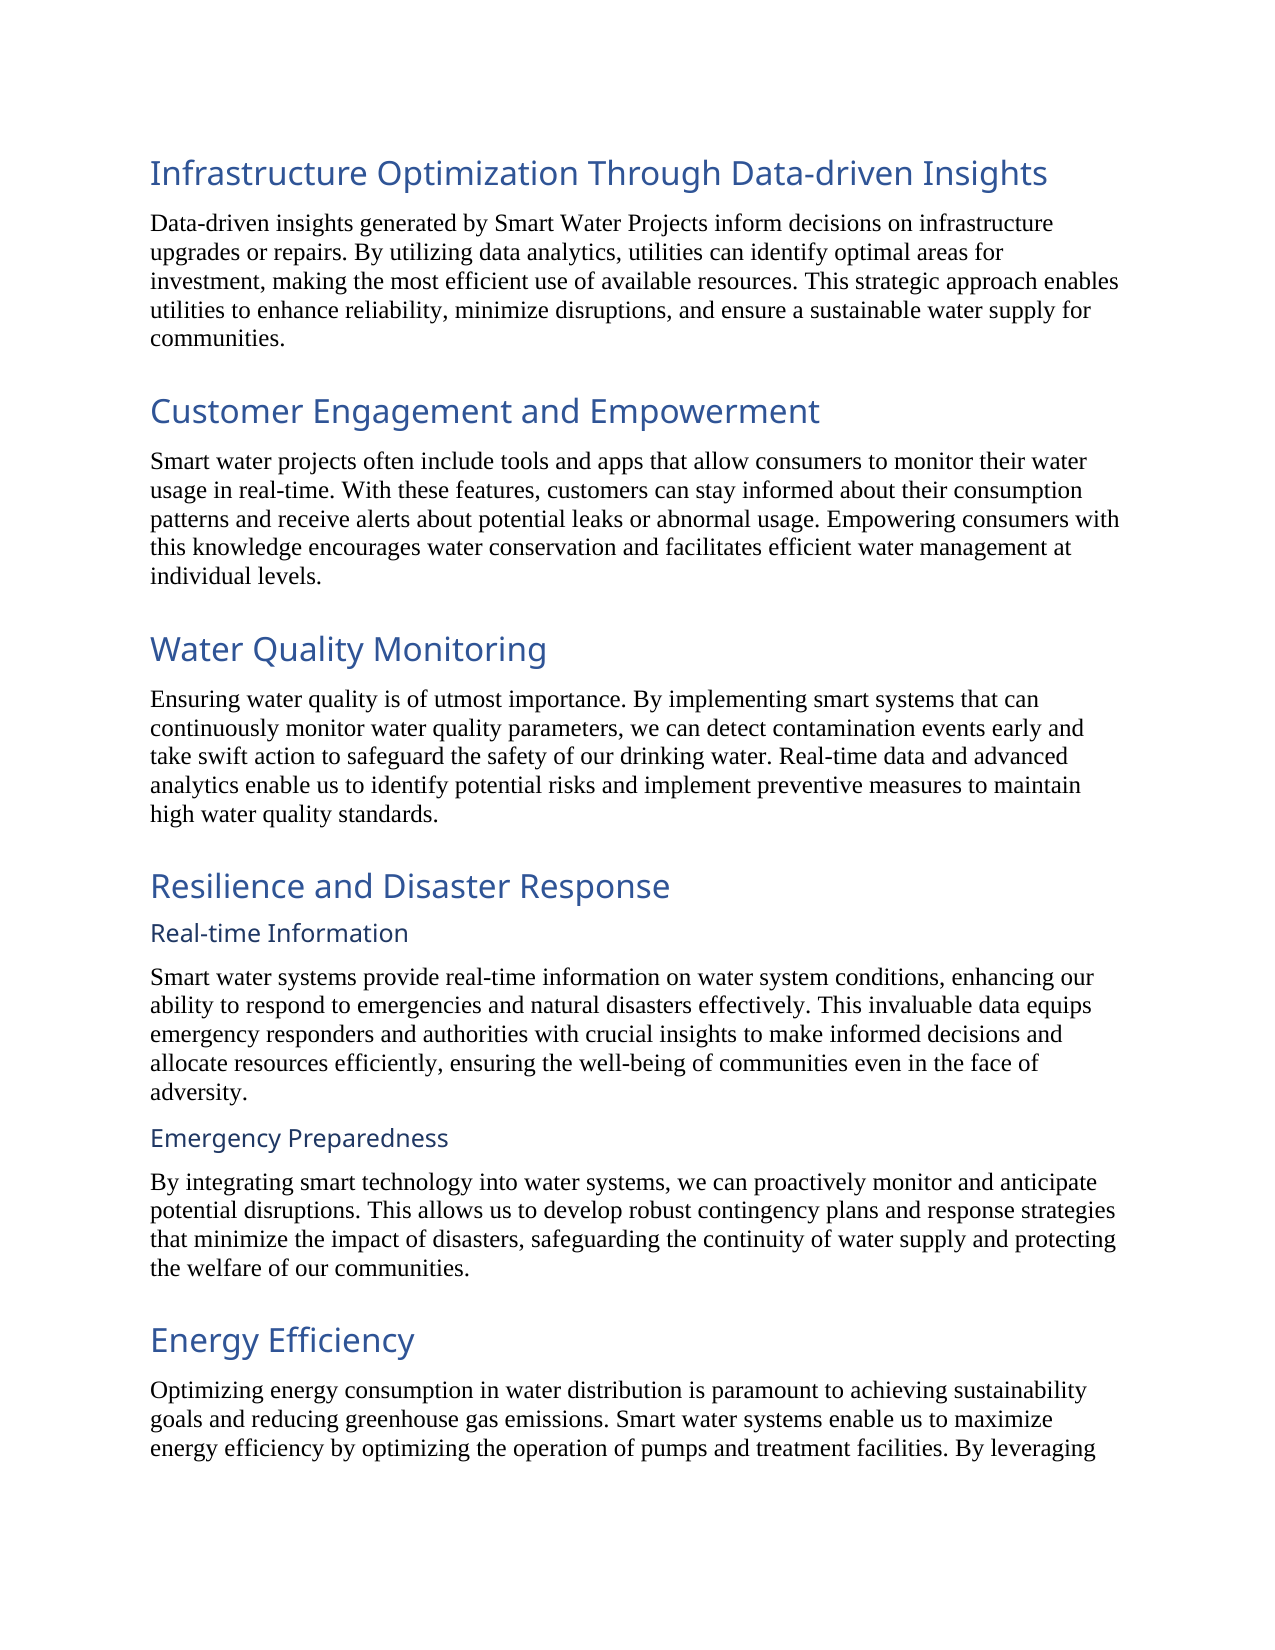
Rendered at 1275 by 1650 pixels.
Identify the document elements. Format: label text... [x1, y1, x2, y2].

text By integrating smart technology into water systems, we can proactively monitor and anticipate potential disruptions. This allows us to develop robust contingency plans and response strategies that minimize the impact of disasters, safeguarding the continuity of water supply and protecting the welfare of our communities. [150, 1167, 1125, 1282]
subtitle Customer Engagement and Empowerment [150, 388, 1125, 433]
text Ensuring water quality is of utmost importance. By implementing smart systems that can continuously monitor water quality parameters, we can detect contamination events early and take swift action to safeguard the safety of our drinking water. Real-time data and advanced analytics enable us to identify potential risks and implement preventive measures to maintain high water quality standards. [150, 684, 1125, 828]
subtitle Energy Efficiency [150, 1317, 1125, 1362]
subtitle Resilience and Disaster Response [150, 863, 1125, 908]
text Smart water projects often include tools and apps that allow consumers to monitor their water usage in real-time. With these features, customers can stay informed about their consumption patterns and receive alerts about potential leaks or abnormal usage. Empowering consumers with this knowledge encourages water conservation and facilitates efficient water management at individual levels. [150, 446, 1125, 590]
text Data-driven insights generated by Smart Water Projects inform decisions on infrastructure upgrades or repairs. By utilizing data analytics, utilities can identify optimal areas for investment, making the most efficient use of available resources. This strategic approach enables utilities to enhance reliability, minimize disruptions, and ensure a sustainable water supply for communities. [150, 208, 1125, 352]
subtitle Water Quality Monitoring [150, 625, 1125, 671]
subtitle Infrastructure Optimization Through Data-driven Insights [150, 150, 1125, 195]
subtitle Emergency Preparedness [150, 1120, 1125, 1154]
text Optimizing energy consumption in water distribution is paramount to achieving sustainability goals and reducing greenhouse gas emissions. Smart water systems enable us to maximize energy efficiency by optimizing the operation of pumps and treatment facilities. By leveraging [150, 1376, 1125, 1462]
subtitle Real-time Information [150, 915, 1125, 949]
text Smart water systems provide real-time information on water system conditions, enhancing our ability to respond to emergencies and natural disasters effectively. This invaluable data equips emergency responders and authorities with crucial insights to make informed decisions and allocate resources efficiently, ensuring the well-being of communities even in the face of adversity. [150, 962, 1125, 1106]
